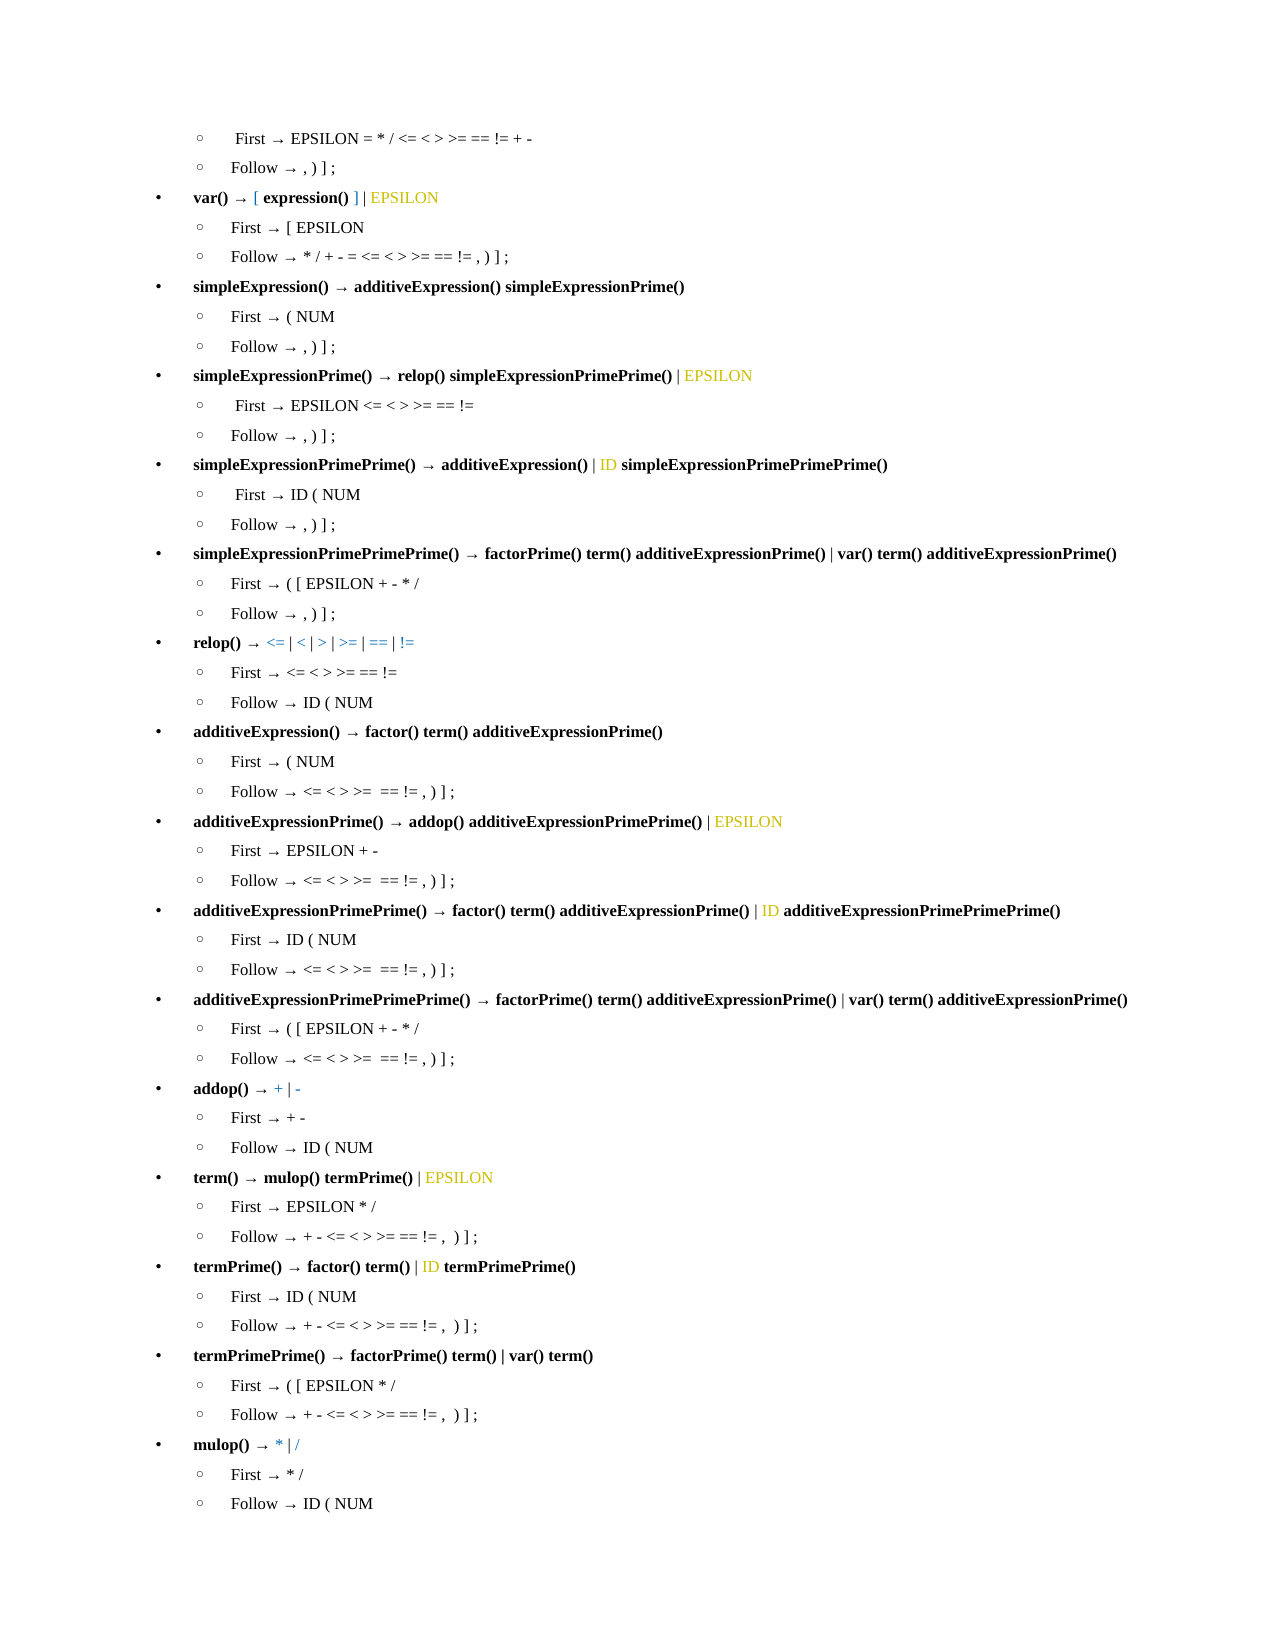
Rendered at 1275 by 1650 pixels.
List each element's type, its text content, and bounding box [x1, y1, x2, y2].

list First → EPSILON * / [193, 1187, 1157, 1217]
list First → EPSILON + - [193, 831, 1157, 860]
list Follow → , ) ] ; [193, 415, 1157, 445]
list Follow → ID ( NUM [193, 1484, 1157, 1513]
list Follow → + - <= < > >= == != , ) ] ; [193, 1395, 1157, 1424]
list First → ( [ EPSILON + - * / [193, 1009, 1157, 1038]
list Follow → <= < > >= == != , ) ] ; [193, 771, 1157, 801]
list relop() → <= | < | > | >= | == | != [156, 623, 1157, 652]
list First → EPSILON <= < > >= == != [193, 385, 1157, 415]
list Follow → , ) ] ; [193, 148, 1157, 177]
list mulop() → * | / [156, 1424, 1157, 1454]
list term() → mulop() termPrime() | EPSILON [156, 1157, 1157, 1187]
list First → ID ( NUM [193, 920, 1157, 949]
list First → ( NUM [193, 296, 1157, 326]
list simpleExpressionPrimePrimePrime() → factorPrime() term() additiveExpressionPrime() | var() term() additiveExpressionPrime() [156, 534, 1157, 563]
list Follow → ID ( NUM [193, 682, 1157, 712]
list First → + - [193, 1098, 1157, 1127]
list First → ( [ EPSILON * / [193, 1365, 1157, 1395]
list termPrime() → factor() term() | ID termPrimePrime() [156, 1246, 1157, 1276]
list Follow → , ) ] ; [193, 593, 1157, 623]
list additiveExpression() → factor() term() additiveExpressionPrime() [156, 712, 1157, 742]
list simpleExpressionPrimePrime() → additiveExpression() | ID simpleExpressionPrimePrimePrime() [156, 445, 1157, 474]
list termPrimePrime() → factorPrime() term() | var() term() [156, 1335, 1157, 1365]
list First → EPSILON = * / <= < > >= == != + - [193, 118, 1157, 148]
list addop() → + | - [156, 1068, 1157, 1098]
list Follow → , ) ] ; [193, 504, 1157, 534]
list First → ( [ EPSILON + - * / [193, 563, 1157, 593]
list First → * / [193, 1454, 1157, 1484]
list Follow → <= < > >= == != , ) ] ; [193, 949, 1157, 979]
list simpleExpression() → additiveExpression() simpleExpressionPrime() [156, 267, 1157, 296]
list Follow → , ) ] ; [193, 326, 1157, 356]
list additiveExpressionPrime() → addop() additiveExpressionPrimePrime() | EPSILON [156, 801, 1157, 831]
list Follow → + - <= < > >= == != , ) ] ; [193, 1306, 1157, 1335]
list First → [ EPSILON [193, 207, 1157, 237]
list Follow → <= < > >= == != , ) ] ; [193, 1038, 1157, 1068]
list First → ( NUM [193, 742, 1157, 771]
list simpleExpressionPrime() → relop() simpleExpressionPrimePrime() | EPSILON [156, 356, 1157, 385]
list First → ID ( NUM [193, 1276, 1157, 1306]
list var() → [ expression() ] | EPSILON [156, 177, 1157, 207]
list Follow → <= < > >= == != , ) ] ; [193, 860, 1157, 890]
list additiveExpressionPrimePrime() → factor() term() additiveExpressionPrime() | ID additiveExpressionPrimePrimePrime() [156, 890, 1157, 920]
list additiveExpressionPrimePrimePrime() → factorPrime() term() additiveExpressionPrime() | var() term() additiveExpressionPrime() [156, 979, 1157, 1009]
list Follow → + - <= < > >= == != , ) ] ; [193, 1217, 1157, 1246]
list Follow → * / + - = <= < > >= == != , ) ] ; [193, 237, 1157, 267]
list First → ID ( NUM [193, 474, 1157, 504]
list Follow → ID ( NUM [193, 1127, 1157, 1157]
list First → <= < > >= == != [193, 652, 1157, 682]
